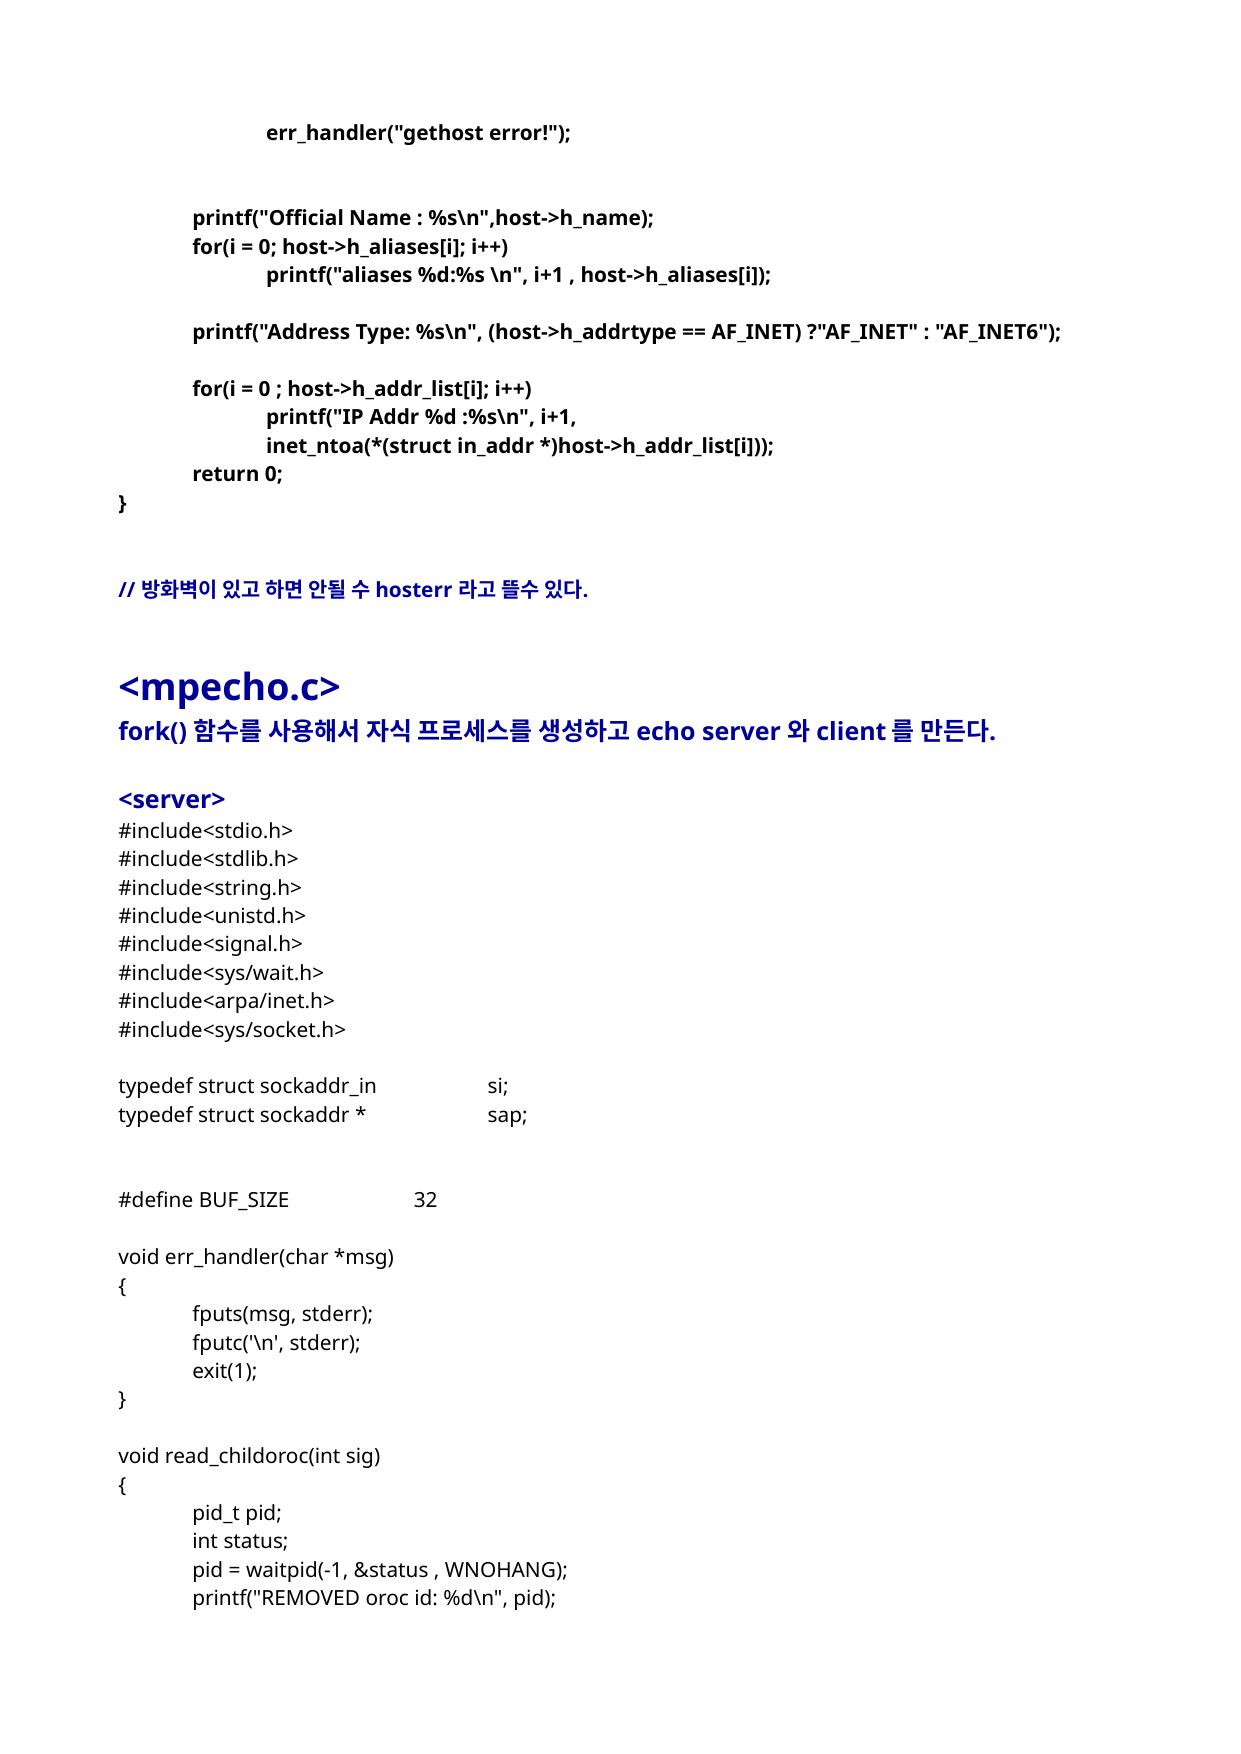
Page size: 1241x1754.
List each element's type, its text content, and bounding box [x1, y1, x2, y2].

text int status; [118, 1527, 1122, 1555]
text typedef struct sockaddr_in si; [118, 1072, 1122, 1100]
text <mpecho.c> [118, 660, 1122, 711]
text <server> [118, 782, 1122, 816]
text return 0; [118, 459, 1122, 488]
text } [118, 488, 1122, 516]
text printf("Address Type: %s\n", (host->h_addrtype == AF_INET) ?"AF_INET" : "AF_INET6"); [118, 317, 1122, 346]
text #include<arpa/inet.h> [118, 986, 1122, 1015]
text exit(1); [118, 1356, 1122, 1384]
text printf("Official Name : %s\n",host->h_name); [118, 203, 1122, 232]
text void err_handler(char *msg) [118, 1242, 1122, 1271]
text err_handler("gethost error!"); [118, 118, 1122, 147]
text for(i = 0; host->h_aliases[i]; i++) [118, 232, 1122, 260]
text #include<stdio.h> [118, 816, 1122, 844]
text #include<stdlib.h> [118, 844, 1122, 873]
text { [118, 1470, 1122, 1498]
text #define BUF_SIZE 32 [118, 1185, 1122, 1214]
text pid = waitpid(-1, &status , WNOHANG); [118, 1555, 1122, 1583]
text pid_t pid; [118, 1498, 1122, 1527]
text for(i = 0 ; host->h_addr_list[i]; i++) [118, 374, 1122, 402]
text inet_ntoa(*(struct in_addr *)host->h_addr_list[i])); [118, 431, 1122, 459]
text // 방화벽이 있고 하면 안될 수 hosterr 라고 뜰수 있다. [118, 573, 1122, 603]
text #include<string.h> [118, 873, 1122, 901]
text printf("IP Addr %d :%s\n", i+1, [118, 402, 1122, 431]
text printf("REMOVED oroc id: %d\n", pid); [118, 1583, 1122, 1612]
text printf("aliases %d:%s \n", i+1 , host->h_aliases[i]); [118, 260, 1122, 289]
text void read_childoroc(int sig) [118, 1441, 1122, 1470]
text #include<signal.h> [118, 929, 1122, 958]
text #include<unistd.h> [118, 901, 1122, 929]
text fputc('\n', stderr); [118, 1328, 1122, 1356]
text #include<sys/wait.h> [118, 958, 1122, 986]
text typedef struct sockaddr * sap; [118, 1100, 1122, 1128]
text fputs(msg, stderr); [118, 1299, 1122, 1328]
text #include<sys/socket.h> [118, 1015, 1122, 1043]
text { [118, 1271, 1122, 1299]
text fork() 함수를 사용해서 자식 프로세스를 생성하고 echo server 와 client를 만든다. [118, 711, 1122, 748]
text } [118, 1384, 1122, 1413]
